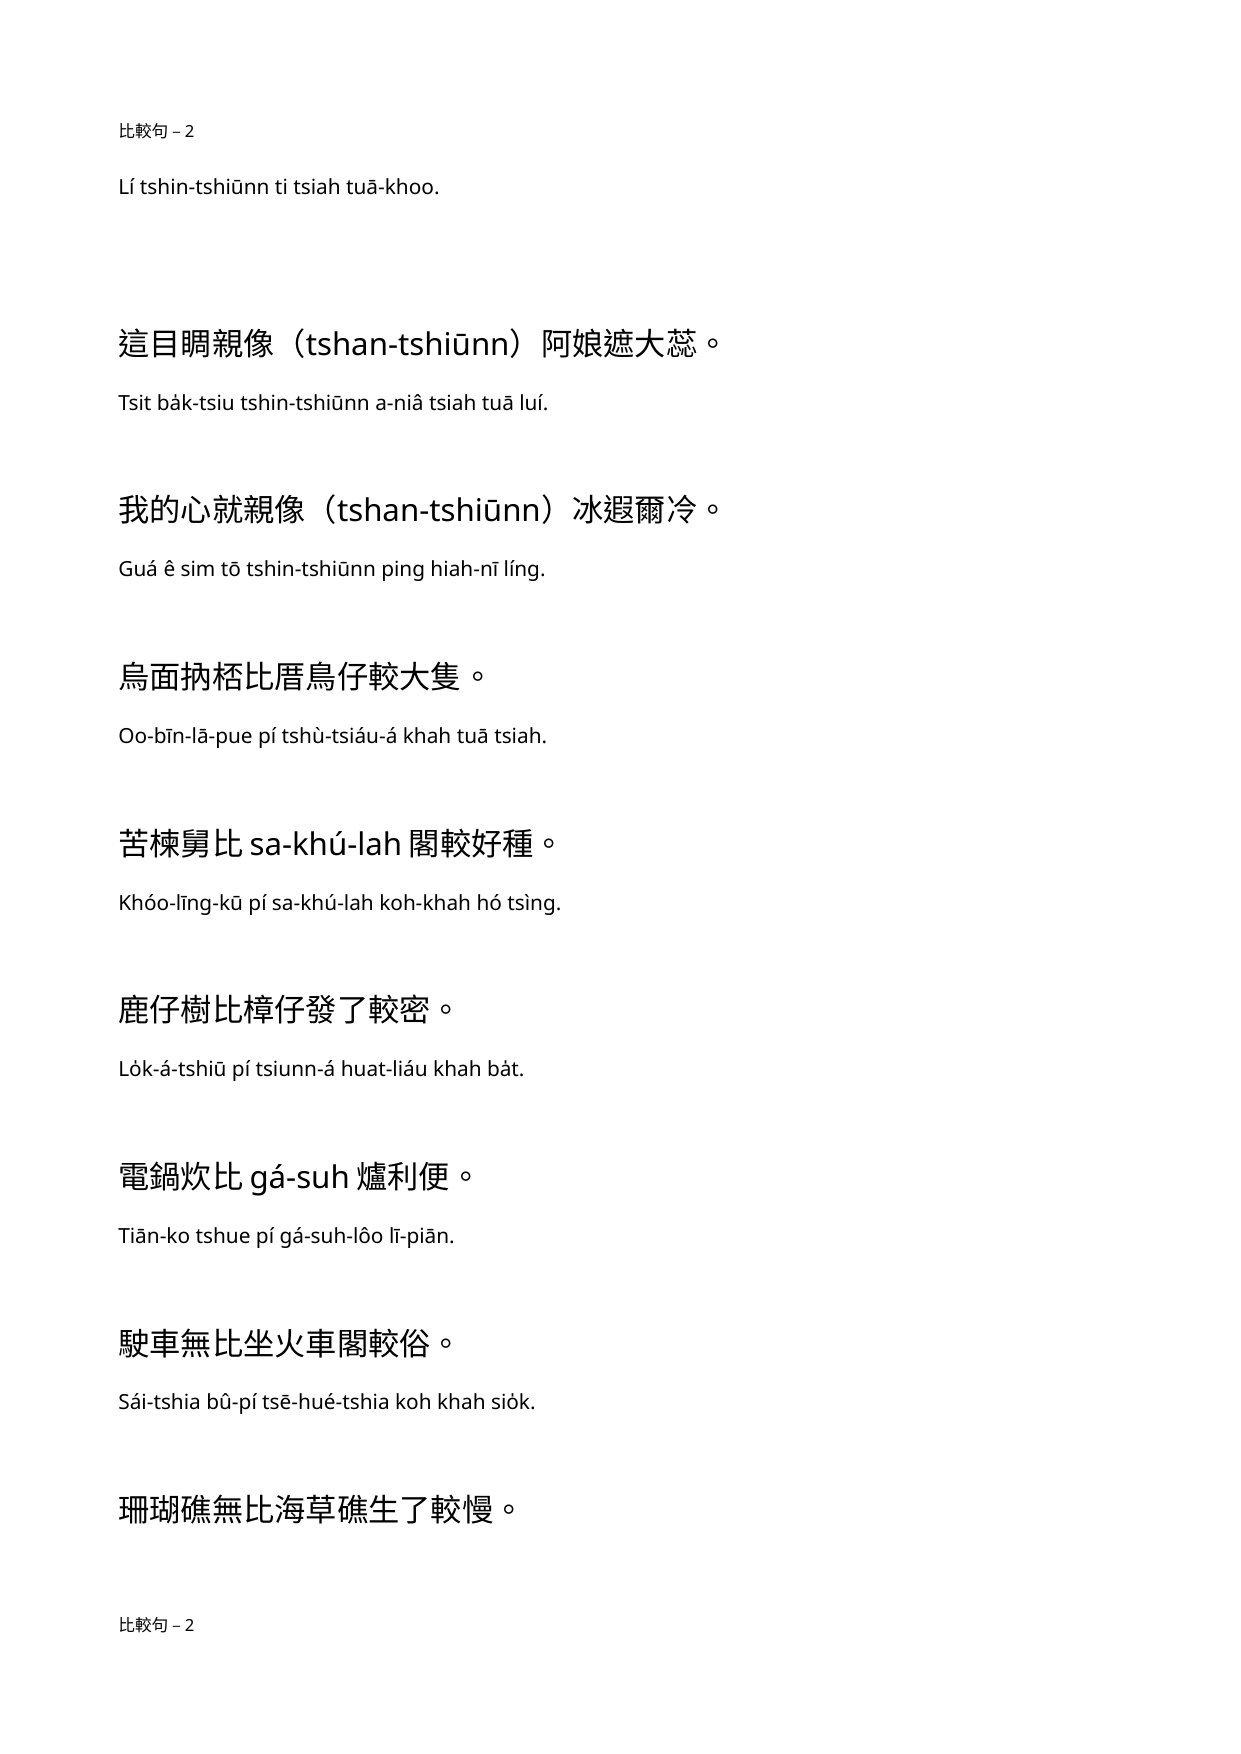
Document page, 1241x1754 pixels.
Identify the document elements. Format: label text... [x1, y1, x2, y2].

text Lí tshin-tshiūnn ti tsiah tuā-khoo. [118, 172, 1122, 200]
text Lo̍k-á-tshiū pí tsiunn-á huat-liáu khah ba̍t. [118, 1054, 1122, 1083]
text Guá ê sim tō tshin-tshiūnn ping hiah-nī líng. [118, 554, 1122, 583]
text Tiān-ko tshue pí gá-suh-lôo lī-piān. [118, 1221, 1122, 1249]
text Oo-bīn-lā-pue pí tshù-tsiáu-á khah tuā tsiah. [118, 721, 1122, 749]
text Khóo-līng-kū pí sa-khú-lah koh-khah hó tsìng. [118, 888, 1122, 916]
text 鹿仔樹比樟仔發了較密。 [118, 985, 1122, 1031]
text Sái-tshia bû-pí tsē-hué-tshia koh khah sio̍k. [118, 1387, 1122, 1416]
text 我的心就親像（tshan-tshiūnn）冰遐爾冷。 [118, 485, 1122, 531]
text 這目睭親像（tshan-tshiūnn）阿娘遮大蕊。 [118, 319, 1122, 364]
text 烏面抐桮比厝鳥仔較大隻。 [118, 652, 1122, 697]
text 駛車無比坐火車閣較俗。 [118, 1319, 1122, 1364]
text Tsit ba̍k-tsiu tshin-tshiūnn a-niâ tsiah tuā luí. [118, 388, 1122, 416]
text 苦楝舅比sa-khú-lah閣較好種。 [118, 819, 1122, 864]
text 珊瑚礁無比海草礁生了較慢。 [118, 1485, 1122, 1530]
text 電鍋炊比gá-suh爐利便。 [118, 1152, 1122, 1197]
